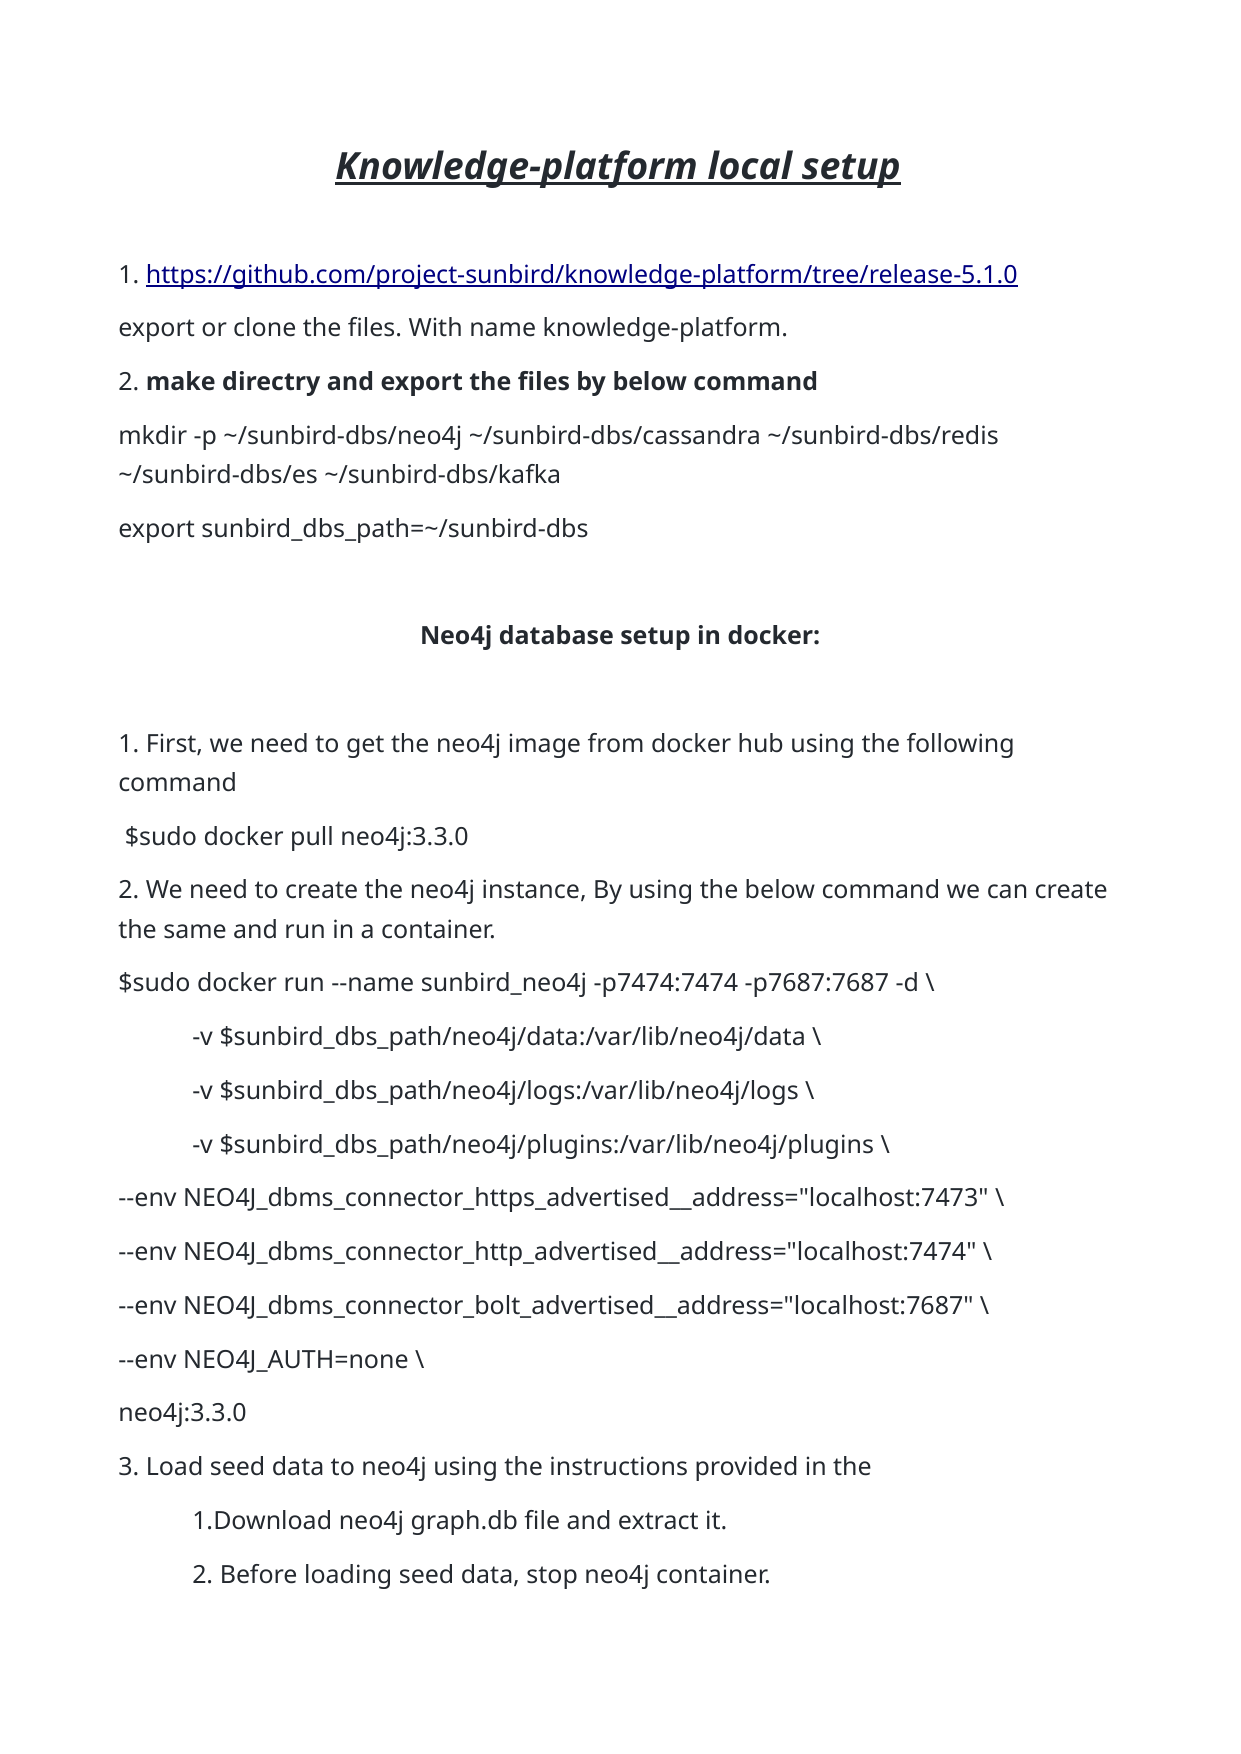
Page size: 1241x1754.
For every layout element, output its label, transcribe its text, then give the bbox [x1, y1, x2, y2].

text $sudo docker run --name sunbird_neo4j -p7474:7474 -p7687:7687 -d \ [118, 965, 1122, 999]
text 3. Load seed data to neo4j using the instructions provided in the [118, 1449, 1122, 1483]
text export sunbird_dbs_path=~/sunbird-dbs [118, 510, 1122, 544]
text --env NEO4J_dbms_connector_bolt_advertised__address="localhost:7687" \ [118, 1287, 1122, 1322]
text -v $sunbird_dbs_path/neo4j/data:/var/lib/neo4j/data \ [118, 1019, 1122, 1053]
text --env NEO4J_dbms_connector_http_advertised__address="localhost:7474" \ [118, 1234, 1122, 1268]
text export or clone the files. With name knowledge-platform. [118, 310, 1122, 344]
text mkdir -p ~/sunbird-dbs/neo4j ~/sunbird-dbs/cassandra ~/sunbird-dbs/redis ~/sunbird-dbs/es ~/sunbird-dbs/kafka [118, 417, 1122, 491]
text neo4j:3.3.0 [118, 1395, 1122, 1429]
text Neo4j database setup in docker: [118, 618, 1122, 652]
subtitle Knowledge-platform local setup [118, 139, 1122, 190]
text $sudo docker pull neo4j:3.3.0 [118, 818, 1122, 852]
text 1. First, we need to get the neo4j image from docker hub using the following command [118, 725, 1122, 799]
text --env NEO4J_dbms_connector_https_advertised__address="localhost:7473" \ [118, 1180, 1122, 1214]
text 2. We need to create the neo4j instance, By using the below command we can create the same and run in a container. [118, 872, 1122, 945]
text 1.Download neo4j graph.db file and extract it. [118, 1502, 1122, 1537]
text --env NEO4J_AUTH=none \ [118, 1341, 1122, 1375]
text -v $sunbird_dbs_path/neo4j/plugins:/var/lib/neo4j/plugins \ [118, 1126, 1122, 1160]
text 2. make directry and export the files by below command [118, 364, 1122, 398]
text -v $sunbird_dbs_path/neo4j/logs:/var/lib/neo4j/logs \ [118, 1072, 1122, 1107]
text 1. https://github.com/project-sunbird/knowledge-platform/tree/release-5.1.0 [118, 256, 1122, 290]
text 2. Before loading seed data, stop neo4j container. [118, 1556, 1122, 1590]
